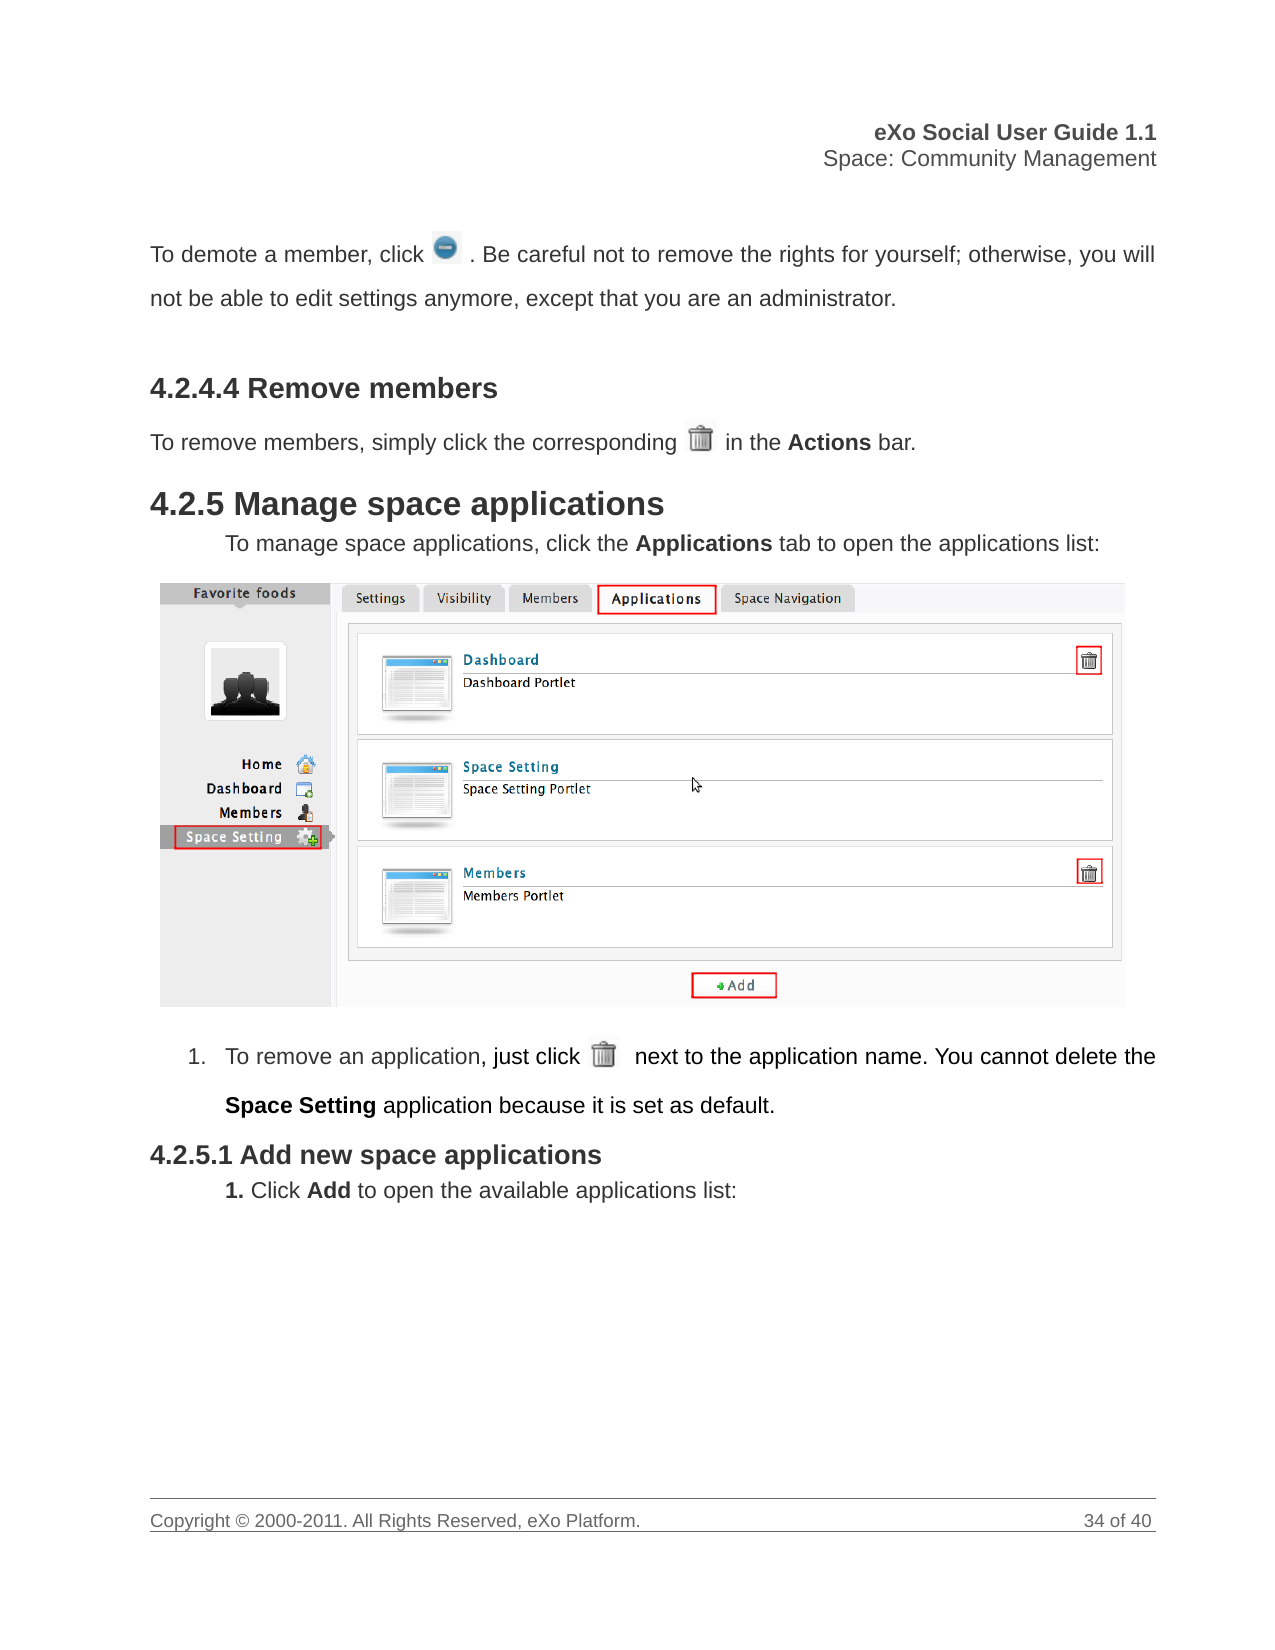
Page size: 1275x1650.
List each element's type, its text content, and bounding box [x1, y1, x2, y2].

subtitle Manage space applications [150, 483, 1156, 522]
list To manage space applications, click the Applications tab to open the applications list: [187, 529, 1156, 556]
picture [432, 231, 462, 264]
list 1. Click Add to open the available applications list: [187, 1177, 1156, 1204]
text To remove members, simply click the correspondingin the Actions bar. [150, 412, 1156, 463]
picture [587, 1035, 621, 1072]
subtitle Add new space applications [150, 1139, 1156, 1170]
picture [684, 419, 718, 456]
subtitle Remove members [150, 371, 1156, 404]
text To demote a member, click. Be careful not to remove the rights for yourself; otherwise, you will not be able to edit settings anymore, except that you are an administrator. [150, 223, 1156, 311]
picture [156, 576, 1125, 1007]
